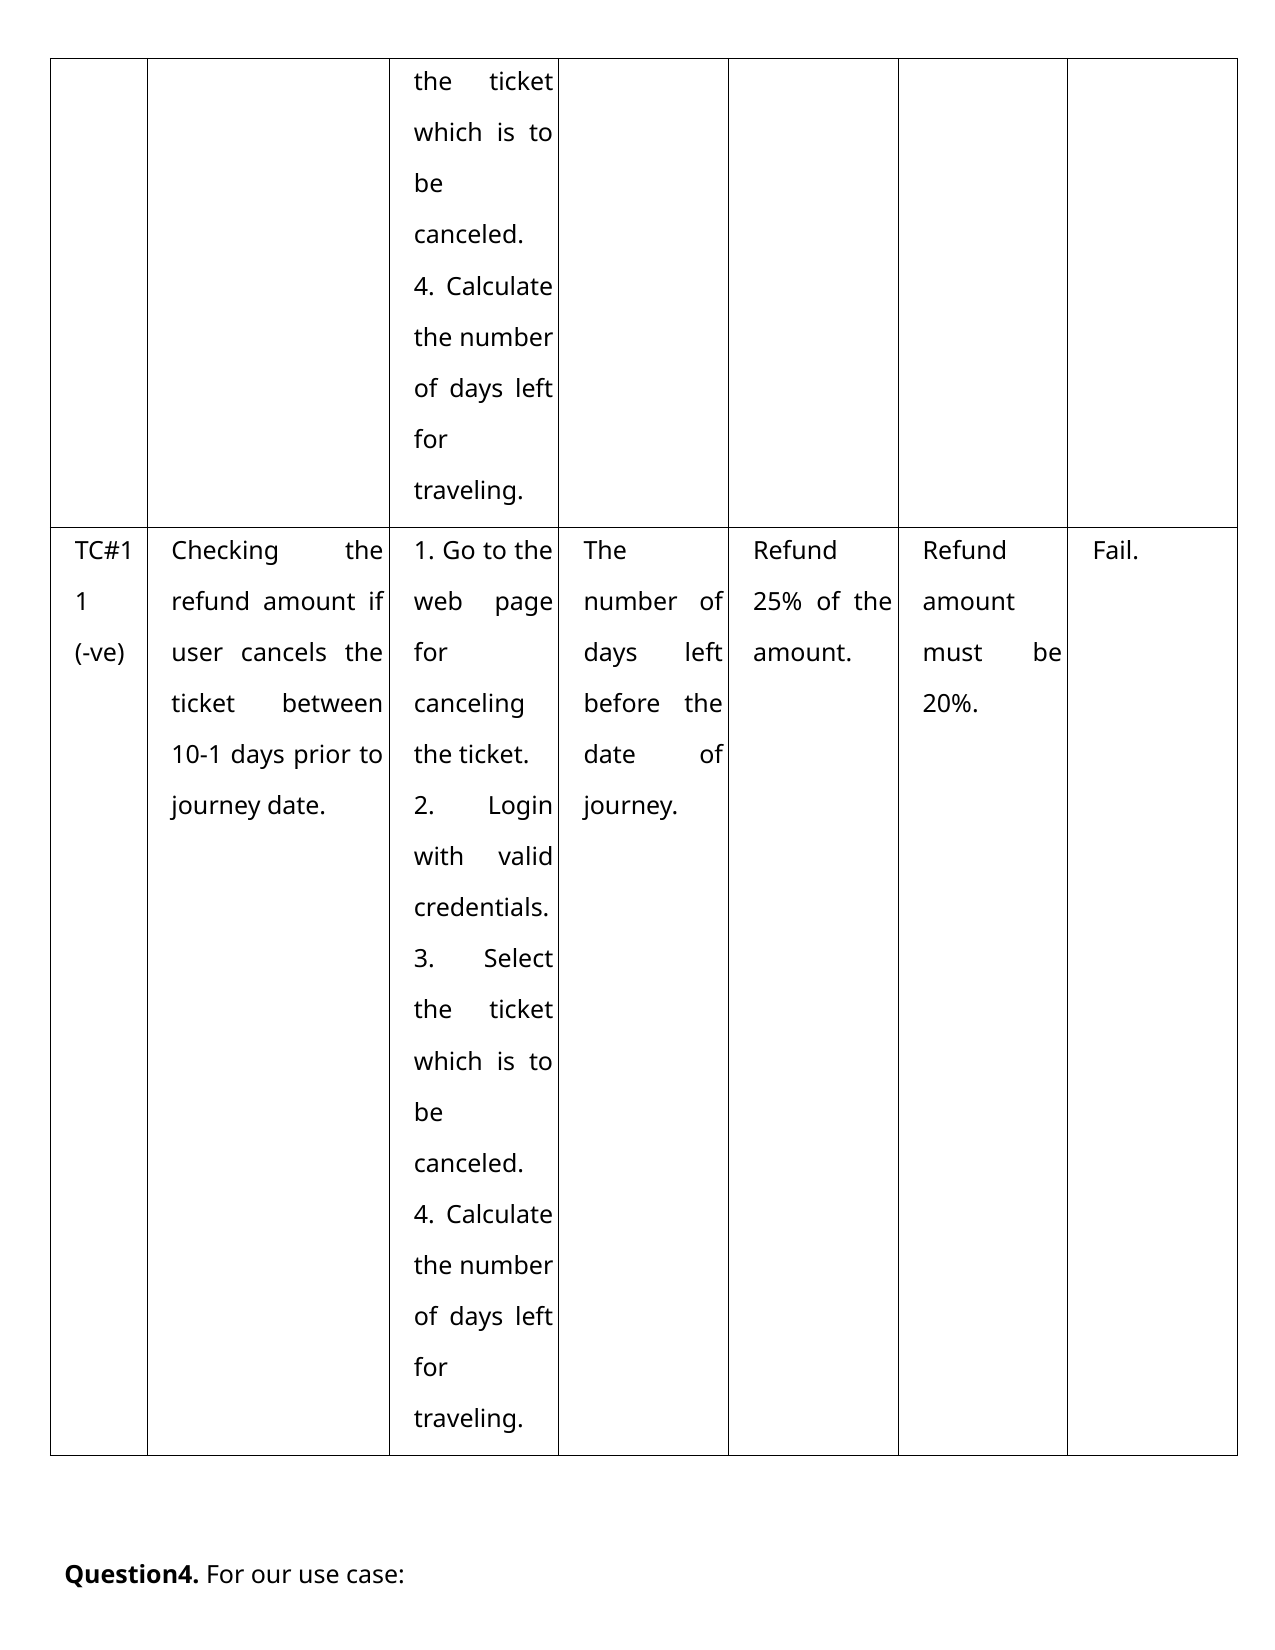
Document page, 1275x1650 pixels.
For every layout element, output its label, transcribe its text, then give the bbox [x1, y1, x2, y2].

table_cell [51, 59, 147, 526]
table_cell TC#11 (-ve) [51, 528, 147, 1454]
table_cell the ticket which is to be canceled. 4. Calculate the number of days left for traveling. [390, 59, 558, 526]
table_cell [729, 59, 898, 526]
table_cell The number of days left before the date of journey. [559, 528, 728, 1454]
table_cell [559, 59, 728, 526]
table_cell 1. Go to the web page for canceling the ticket. 2. Login with valid credentials. 3. Select the ticket which is to be canceled. 4. Calculate the number of days left for traveling. [390, 528, 558, 1454]
table_cell Checking the refund amount if user cancels the ticket between 10-1 days prior to journey date. [148, 528, 389, 1454]
table_cell [148, 59, 389, 526]
table_cell [899, 59, 1067, 526]
table_cell Fail. [1068, 528, 1237, 1454]
table_cell [1068, 59, 1237, 526]
text Question4. For our use case: [64, 1506, 1233, 1591]
table_cell Refund amount must be 20%. [899, 528, 1067, 1454]
table_cell Refund 25% of the amount. [729, 528, 898, 1454]
